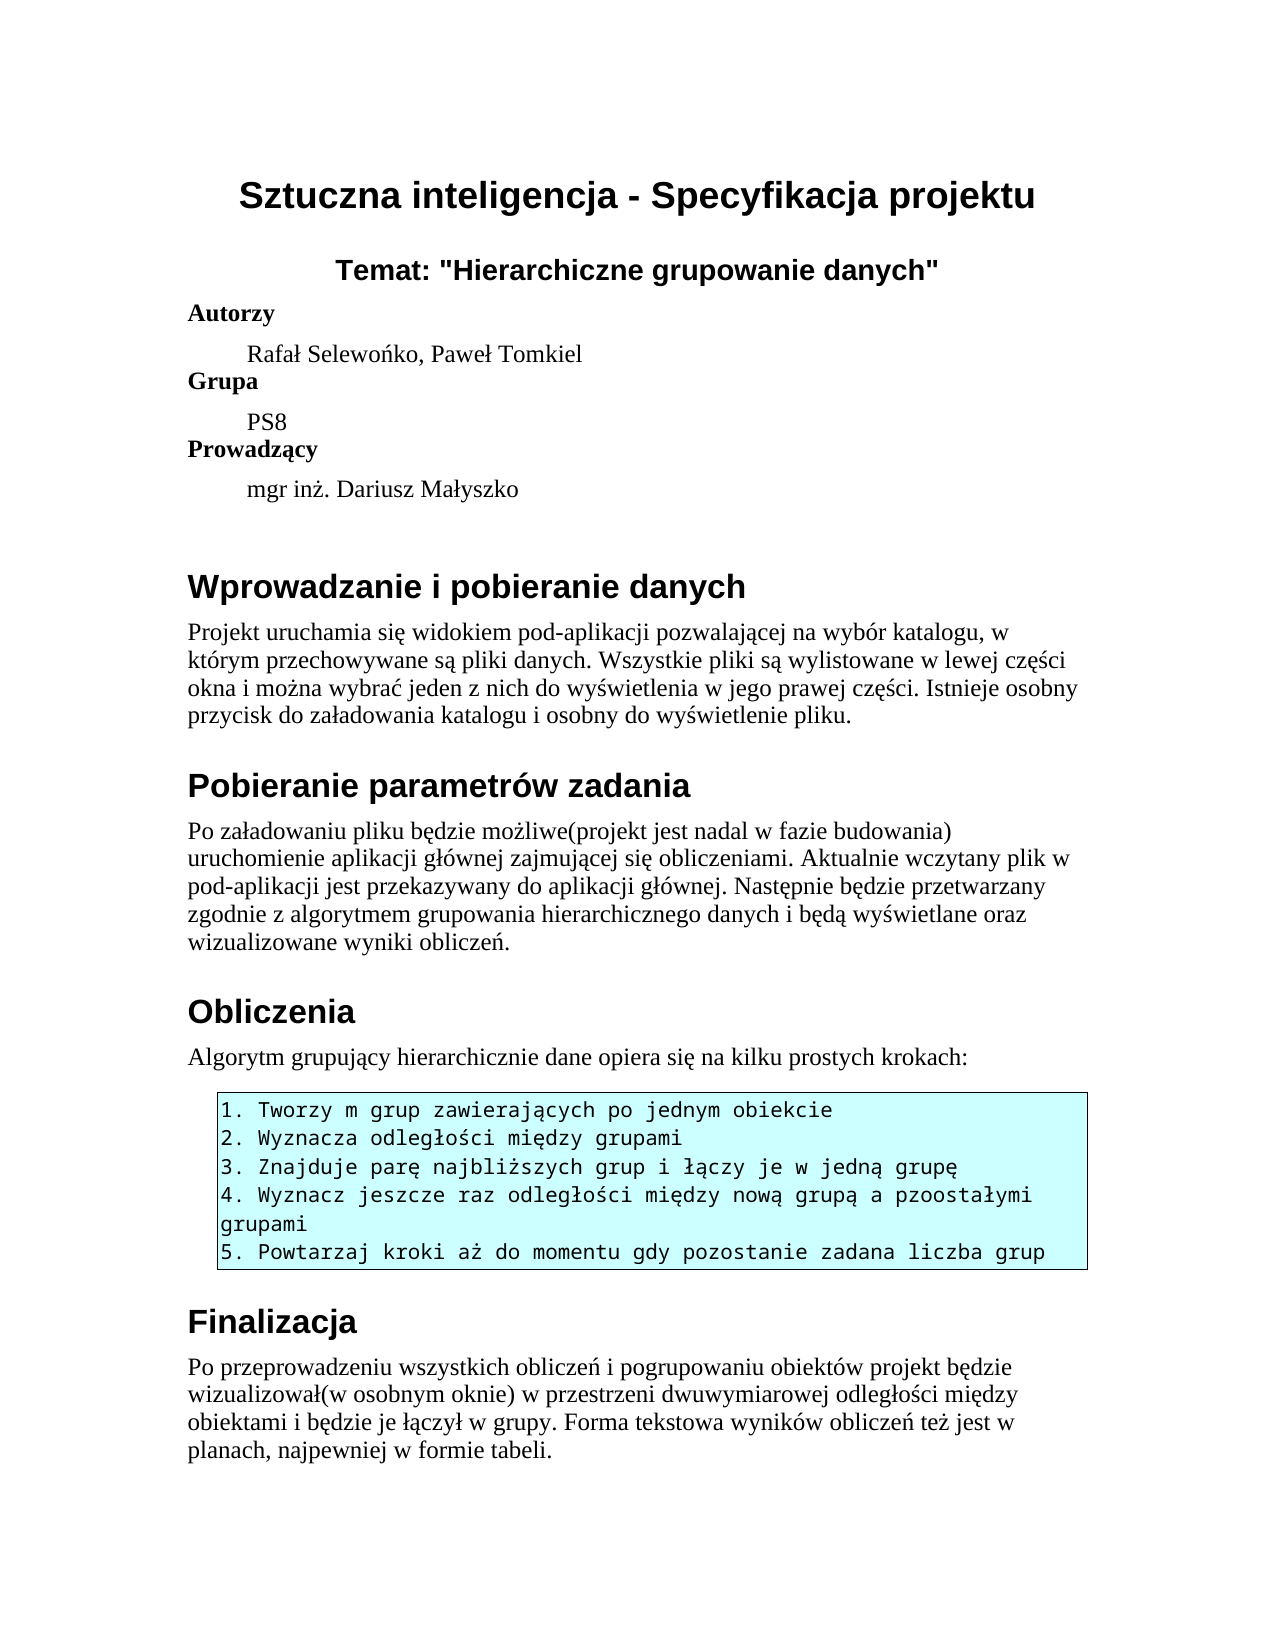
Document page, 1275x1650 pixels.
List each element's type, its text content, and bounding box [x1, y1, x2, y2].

subtitle Obliczenia [187, 993, 1087, 1030]
text 1. Tworzy m grup zawierających po jednym obiekcie 2. Wyznacza odległości między grupami 3. Znajduje parę najbliższych grup i łączy je w jedną grupę 4. Wyznacz jeszcze raz odległości między nową grupą a pzoostałymi grupami 5. Powtarzaj kroki aż do momentu gdy pozostanie zadana liczba grup [218, 1093, 1087, 1269]
text Prowadzący [187, 435, 1087, 463]
subtitle Pobieranie parametrów zadania [187, 767, 1087, 804]
title Sztuczna inteligencja - Specyfikacja projektu [187, 175, 1087, 217]
text Po załadowaniu pliku będzie możliwe(projekt jest nadal w fazie budowania) uruchomienie aplikacji głównej zajmującej się obliczeniami. Aktualnie wczytany plik w pod-aplikacji jest przekazywany do aplikacji głównej. Następnie będzie przetwarzany zgodnie z algorytmem grupowania hierarchicznego danych i będą wyświetlane oraz wizualizowane wyniki obliczeń. [187, 817, 1087, 955]
text Po przeprowadzeniu wszystkich obliczeń i pogrupowaniu obiektów projekt będzie wizualizował(w osobnym oknie) w przestrzeni dwuwymiarowej odległości między obiektami i będzie je łączył w grupy. Forma tekstowa wyników obliczeń też jest w planach, najpewniej w formie tabeli. [187, 1353, 1087, 1464]
text Autorzy [187, 299, 1087, 327]
text mgr inż. Dariusz Małyszko [247, 476, 1087, 503]
text PS8 [247, 408, 1087, 435]
text Algorytm grupujący hierarchicznie dane opiera się na kilku prostych krokach: [187, 1043, 1087, 1071]
text Rafał Selewońko, Paweł Tomkiel [247, 340, 1087, 367]
subtitle Finalizacja [187, 1303, 1087, 1340]
subtitle Wprowadzanie i pobieranie danych [187, 568, 1087, 606]
text Grupa [187, 367, 1087, 395]
subtitle Temat: "Hierarchiczne grupowanie danych" [187, 254, 1087, 287]
text Projekt uruchamia się widokiem pod-aplikacji pozwalającej na wybór katalogu, w którym przechowywane są pliki danych. Wszystkie pliki są wylistowane w lewej części okna i można wybrać jeden z nich do wyświetlenia w jego prawej części. Istnieje osobny przycisk do załadowania katalogu i osobny do wyświetlenie pliku. [187, 618, 1087, 729]
